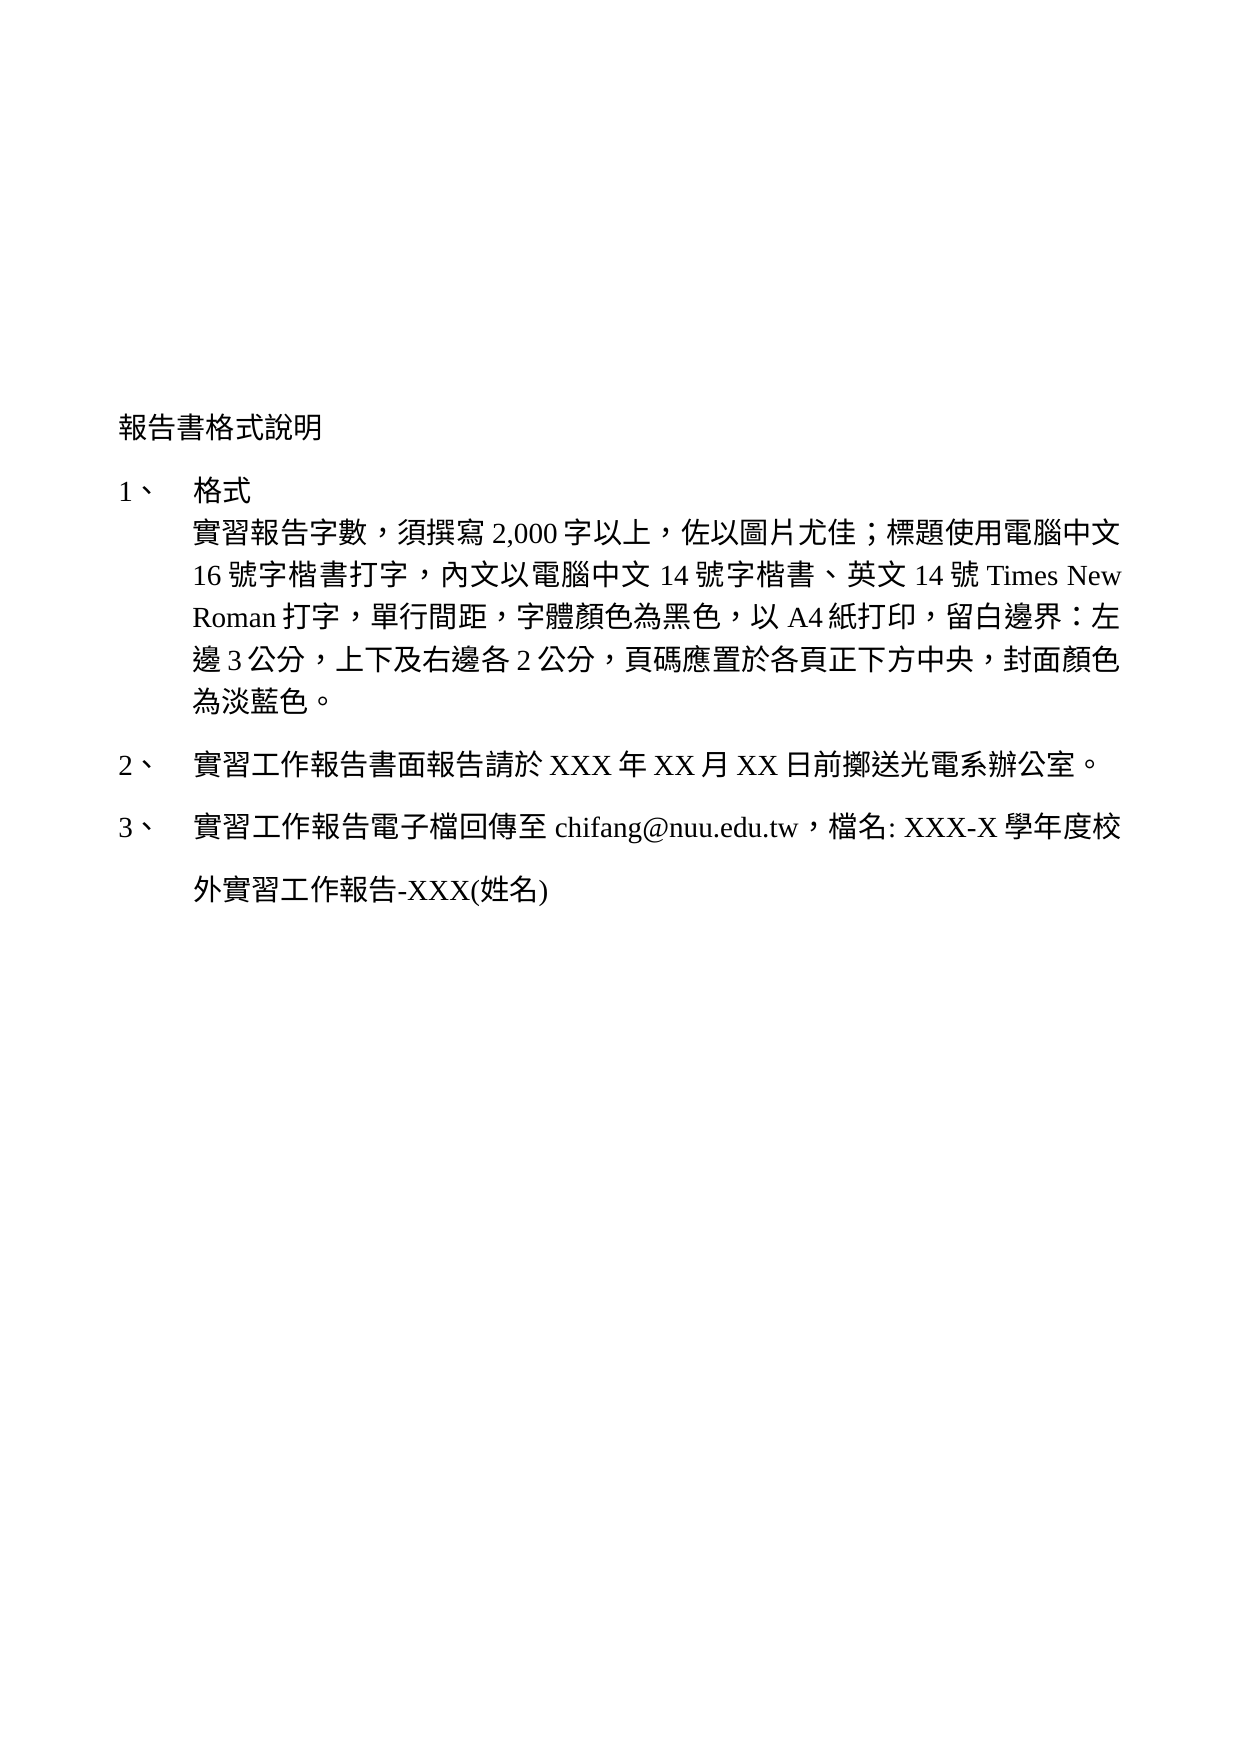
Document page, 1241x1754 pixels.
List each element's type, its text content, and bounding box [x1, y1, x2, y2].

list 格式 [118, 447, 1122, 509]
text 實習報告字數，須撰寫2,000字以上，佐以圖片尤佳；標題使用電腦中文16號字楷書打字，內文以電腦中文14號字楷書、英文14號Times New Roman打字，單行間距，字體顏色為黑色，以A4紙打印，留白邊界：左邊3公分，上下及右邊各2公分，頁碼應置於各頁正下方中央，封面顏色為淡藍色。 [192, 509, 1122, 721]
list 實習工作報告電子檔回傳至chifang@nuu.edu.tw，檔名: XXX-X學年度校外實習工作報告-XXX(姓名) [118, 783, 1122, 908]
text 報告書格式說明 [118, 384, 1122, 447]
list 實習工作報告書面報告請於XXX年XX月XX日前擲送光電系辦公室。 [118, 721, 1122, 783]
